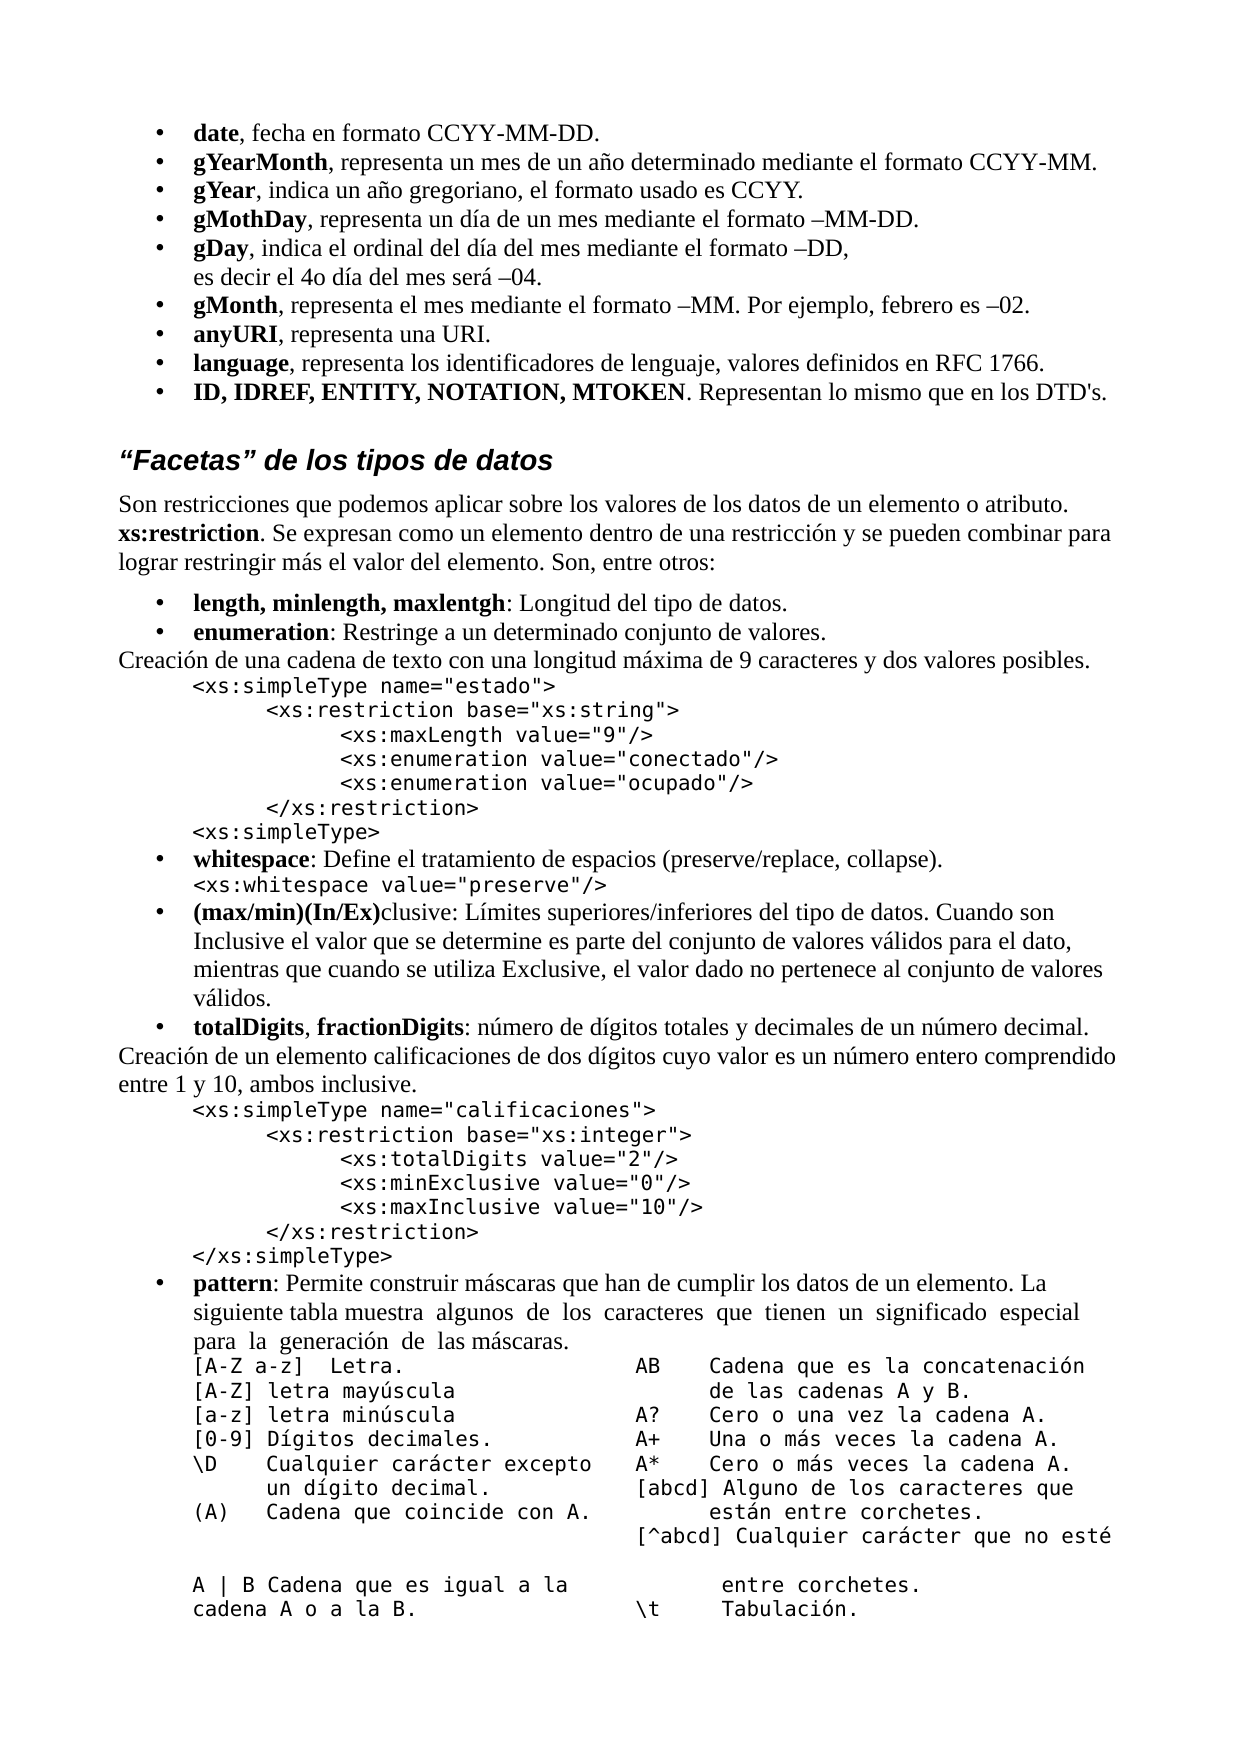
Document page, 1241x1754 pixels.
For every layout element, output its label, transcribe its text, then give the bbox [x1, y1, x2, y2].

text <xs:maxInclusive value="10"/> [192, 1195, 1122, 1220]
list <xs:whitespace value="preserve"/> [156, 873, 1122, 897]
list gYearMonth, representa un mes de un año determinado mediante el formato CCYY‐MM. [156, 147, 1122, 176]
text cadena A o a la B. \t Tabulación. [192, 1597, 1122, 1621]
list length, minlength, maxlentgh: Longitud del tipo de datos. [156, 588, 1122, 617]
list gDay, indica el ordinal del día del mes mediante el formato –DD, [156, 233, 1122, 262]
text A | B Cadena que es igual a la entre corchetes. [192, 1573, 1122, 1597]
list es decir el 4o día del mes será –04. [156, 262, 1122, 291]
list enumeration: Restringe a un determinado conjunto de valores. [156, 617, 1122, 645]
list pattern: Permite construir máscaras que han de cumplir los datos de un elemento. La siguiente tabla muestra algunos de los caracteres que tienen un significado especial para la generación de las máscaras. [156, 1268, 1122, 1354]
text <xs:simpleType name="calificaciones"> [192, 1098, 1122, 1123]
subtitle “Facetas” de los tipos de datos [118, 443, 1122, 477]
list gYear, indica un año gregoriano, el formato usado es CCYY. [156, 176, 1122, 204]
text <xs:enumeration value="ocupado"/> [192, 771, 1122, 796]
text Son restricciones que podemos aplicar sobre los valores de los datos de un elemento o atributo. xs:restriction. Se expresan como un elemento dentro de una restricción y se pueden combinar para lograr restringir más el valor del elemento. Son, entre otros: [118, 489, 1122, 575]
text (A) Cadena que coincide con A. están entre corchetes. [192, 1500, 1122, 1524]
text [0-9] Dígitos decimales. A+ Una o más veces la cadena A. [192, 1427, 1122, 1452]
list ID, IDREF, ENTITY, NOTATION, MTOKEN. Representan lo mismo que en los DTD's. [156, 377, 1122, 406]
text [^abcd] Cualquier carácter que no esté [192, 1524, 1122, 1549]
text <xs:simpleType> [192, 820, 1122, 844]
text </xs:restriction> [192, 1220, 1122, 1244]
list totalDigits, fractionDigits: número de dígitos totales y decimales de un número decimal. [156, 1012, 1122, 1041]
text <xs:totalDigits value="2"/> [192, 1147, 1122, 1171]
text <xs:restriction base="xs:string"> [192, 698, 1122, 723]
text Creación de una cadena de texto con una longitud máxima de 9 caracteres y dos valores posibles. [118, 645, 1122, 674]
text [a‐z] letra minúscula A? Cero o una vez la cadena A. [192, 1403, 1122, 1427]
list gMonth, representa el mes mediante el formato –MM. Por ejemplo, febrero es –02. [156, 291, 1122, 319]
list whitespace: Define el tratamiento de espacios (preserve/replace, collapse). [156, 844, 1122, 873]
text \D Cualquier carácter excepto A* Cero o más veces la cadena A. [192, 1452, 1122, 1476]
text <xs:enumeration value="conectado"/> [192, 747, 1122, 771]
text </xs:restriction> [192, 796, 1122, 820]
text <xs:simpleType name="estado"> [192, 674, 1122, 698]
list gMothDay, representa un día de un mes mediante el formato –MM‐DD. [156, 204, 1122, 233]
list (max/min)(In/Ex)clusive: Límites superiores/inferiores del tipo de datos. Cuando son Inclusive el valor que se determine es parte del conjunto de valores válidos para el dato, mientras que cuando se utiliza Exclusive, el valor dado no pertenece al conjunto de valores válidos. [156, 897, 1122, 1012]
text [A‐Z a‐z] Letra. AB Cadena que es la concatenación [A‐Z] letra mayúscula de las cadenas A y B. [192, 1354, 1122, 1403]
text <xs:maxLength value="9"/> [192, 723, 1122, 747]
text <xs:restriction base="xs:integer"> [192, 1123, 1122, 1147]
list language, representa los identificadores de lenguaje, valores definidos en RFC 1766. [156, 348, 1122, 377]
text </xs:simpleType> [192, 1244, 1122, 1268]
list date, fecha en formato CCYY‐MM‐DD. [156, 118, 1122, 147]
list anyURI, representa una URI. [156, 319, 1122, 348]
text Creación de un elemento calificaciones de dos dígitos cuyo valor es un número entero comprendido entre 1 y 10, ambos inclusive. [118, 1041, 1122, 1098]
text <xs:minExclusive value="0"/> [192, 1171, 1122, 1195]
text un dígito decimal. [abcd] Alguno de los caracteres que [192, 1476, 1122, 1500]
